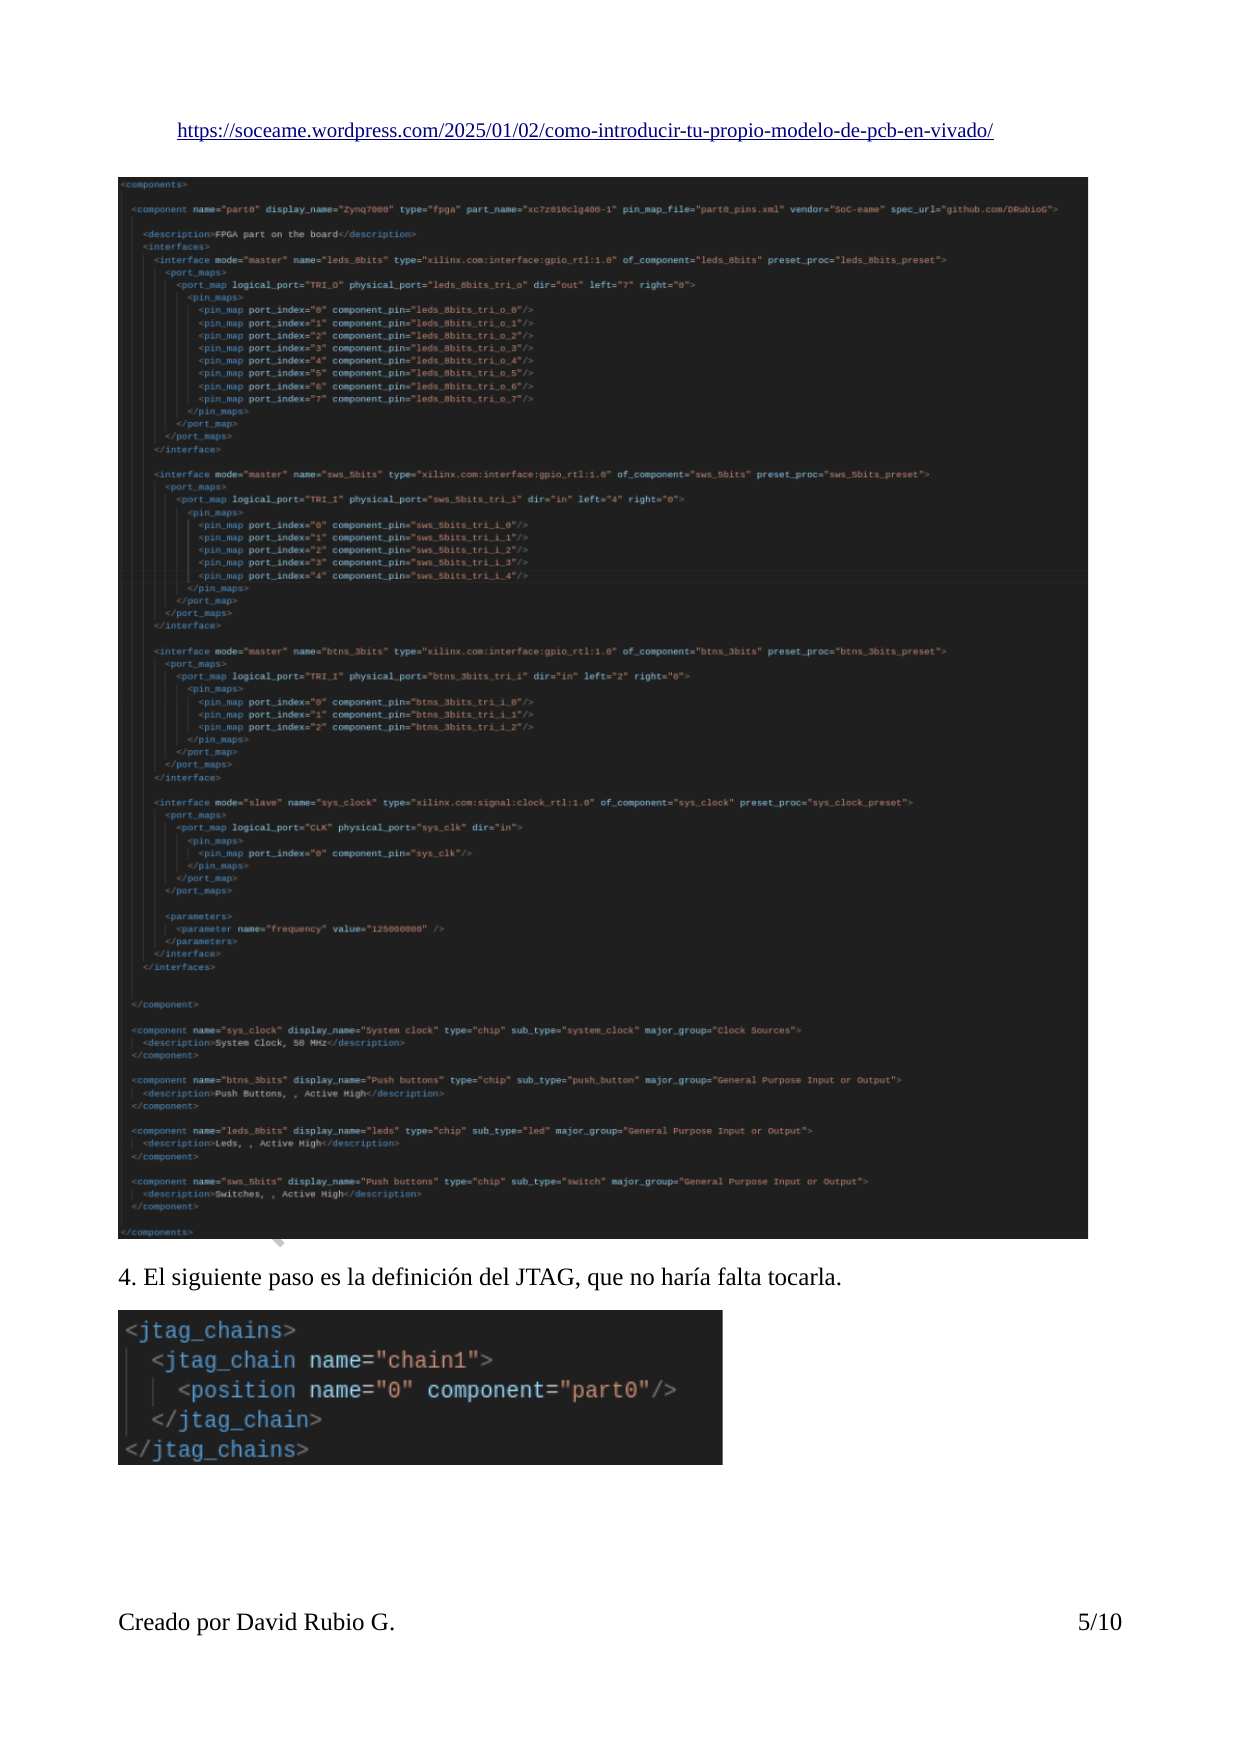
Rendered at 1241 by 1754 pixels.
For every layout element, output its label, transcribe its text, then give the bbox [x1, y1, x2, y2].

picture [118, 1310, 723, 1465]
picture [118, 177, 1089, 1239]
text 4. El siguiente paso es la definición del JTAG, que no haría falta tocarla. [118, 1262, 1122, 1291]
